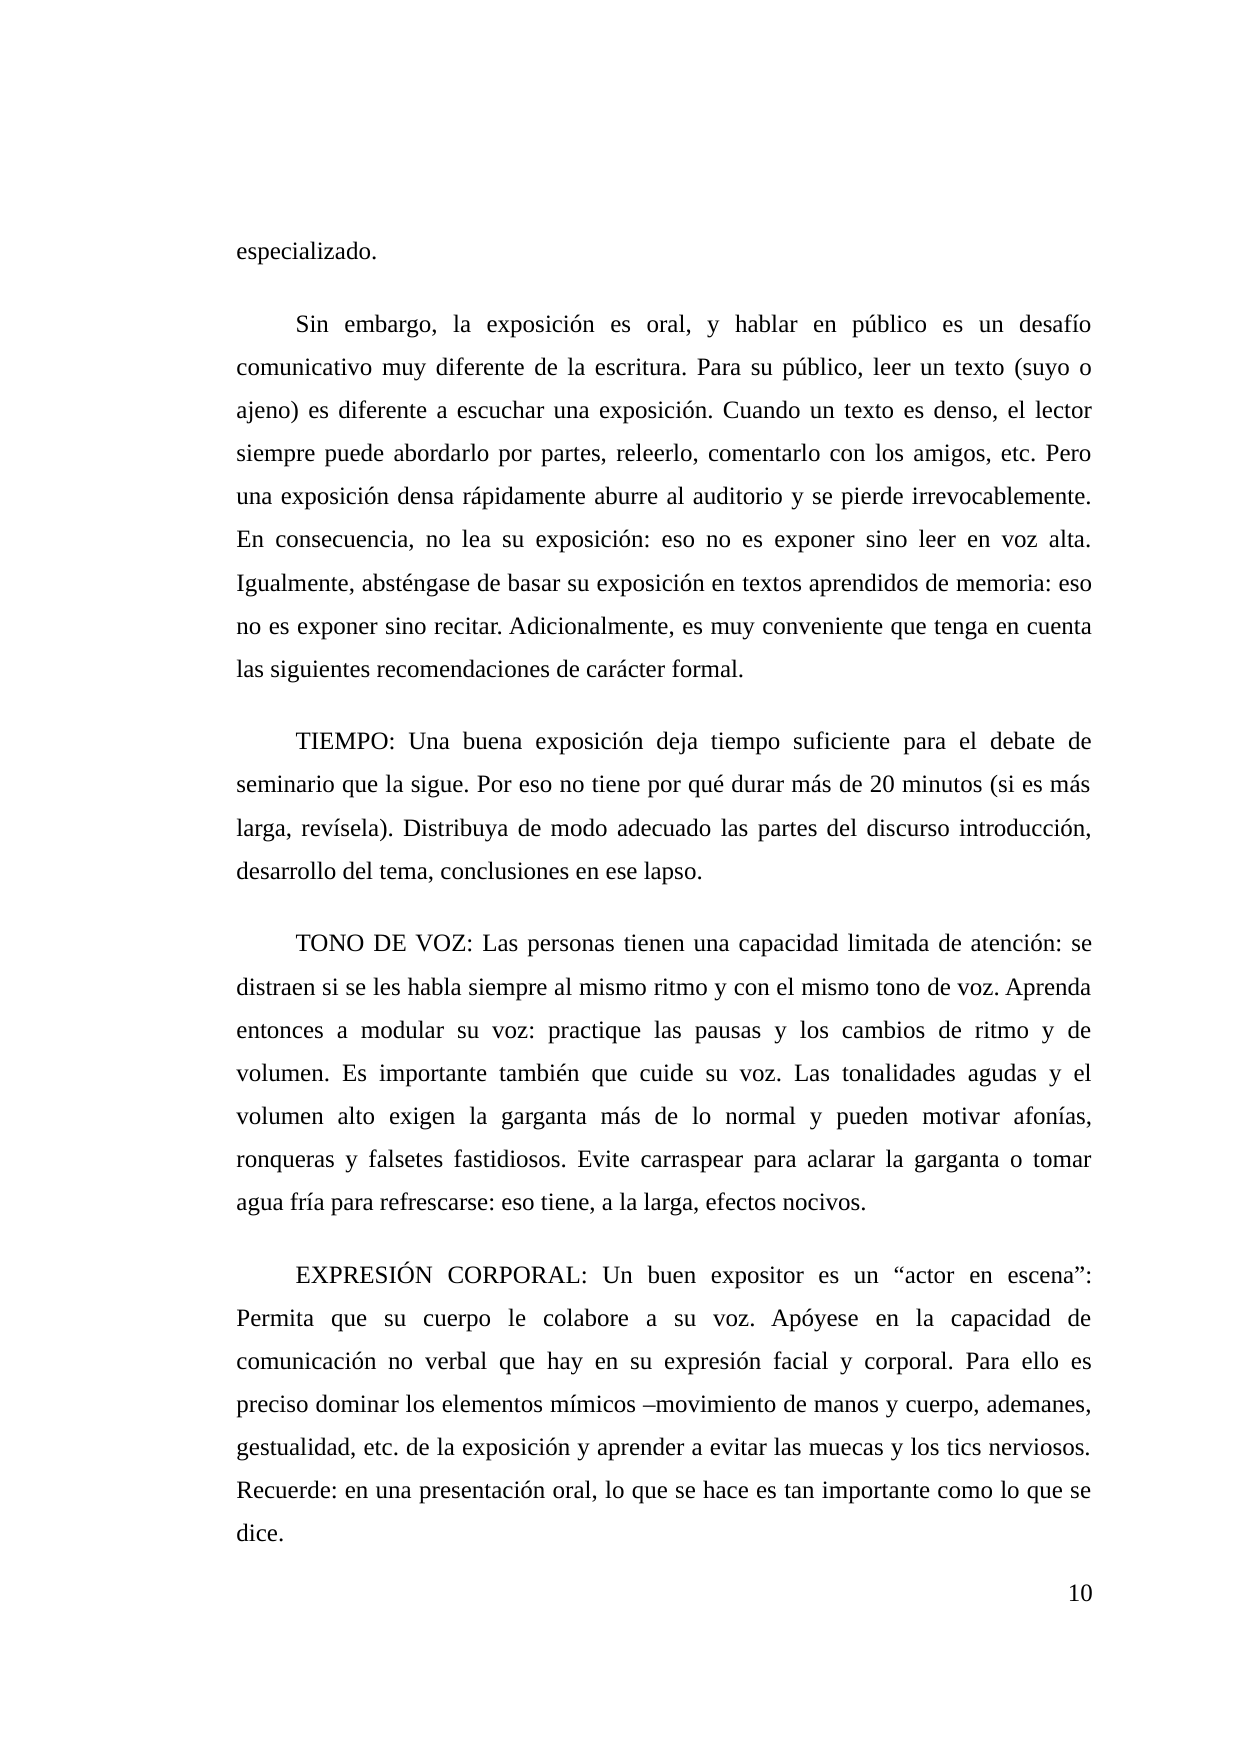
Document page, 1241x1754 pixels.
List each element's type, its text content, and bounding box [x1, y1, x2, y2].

text especializado. [236, 236, 1093, 265]
text Sin embargo, la exposición es oral, y hablar en público es un desafío comunicativo muy diferente de la escritura. Para su público, leer un texto (suyo o ajeno) es diferente a escuchar una exposición. Cuando un texto es denso, el lector siempre puede abordarlo por partes, releerlo, comentarlo con los amigos, etc. Pero una exposición densa rápidamente aburre al auditorio y se pierde irrevocablemente. En consecuencia, no lea su exposición: eso no es exponer sino leer en voz alta. Igualmente, absténgase de basar su exposición en textos aprendidos de memoria: eso no es exponer sino recitar. Adicionalmente, es muy conveniente que tenga en cuenta las siguientes recomendaciones de carácter formal. [236, 309, 1093, 683]
text EXPRESIÓN CORPORAL: Un buen expositor es un “actor en escena”: Permita que su cuerpo le colabore a su voz. Apóyese en la capacidad de comunicación no verbal que hay en su expresión facial y corporal. Para ello es preciso dominar los elementos mímicos –movimiento de manos y cuerpo, ademanes, gestualidad, etc. de la exposición y aprender a evitar las muecas y los tics nerviosos. Recuerde: en una presentación oral, lo que se hace es tan importante como lo que se dice. [236, 1260, 1093, 1547]
text TIEMPO: Una buena exposición deja tiempo suficiente para el debate de seminario que la sigue. Por eso no tiene por qué durar más de 20 minutos (si es más larga, revísela). Distribuya de modo adecuado las partes del discurso introducción, desarrollo del tema, conclusiones en ese lapso. [236, 726, 1093, 884]
text TONO DE VOZ: Las personas tienen una capacidad limitada de atención: se distraen si se les habla siempre al mismo ritmo y con el mismo tono de voz. Aprenda entonces a modular su voz: practique las pausas y los cambios de ritmo y de volumen. Es importante también que cuide su voz. Las tonalidades agudas y el volumen alto exigen la garganta más de lo normal y pueden motivar afonías, ronqueras y falsetes fastidiosos. Evite carraspear para aclarar la garganta o tomar agua fría para refrescarse: eso tiene, a la larga, efectos nocivos. [236, 928, 1093, 1216]
